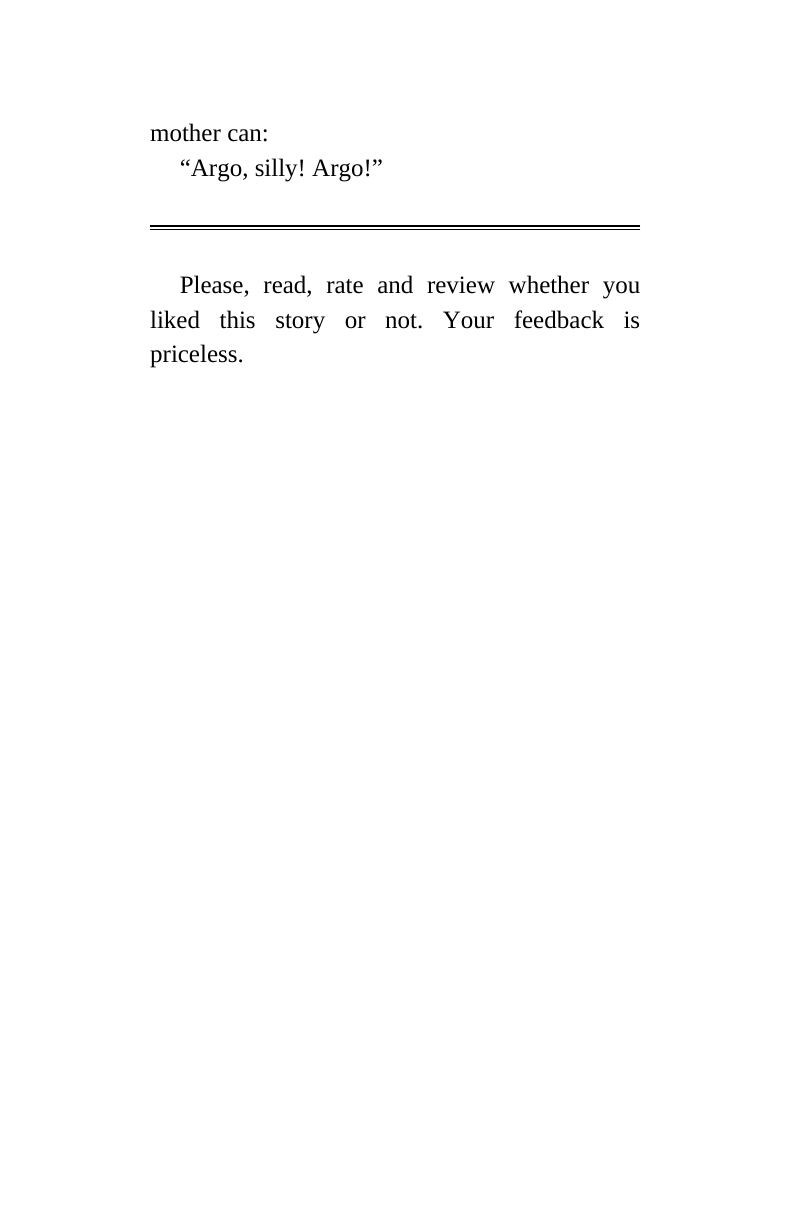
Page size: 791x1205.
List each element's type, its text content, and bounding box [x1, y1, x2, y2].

text mother can: [150, 118, 640, 147]
text “Argo, silly! Argo!” [150, 153, 640, 181]
text Please, read, rate and review whether you liked this story or not. Your feedback is priceless. [150, 271, 640, 368]
